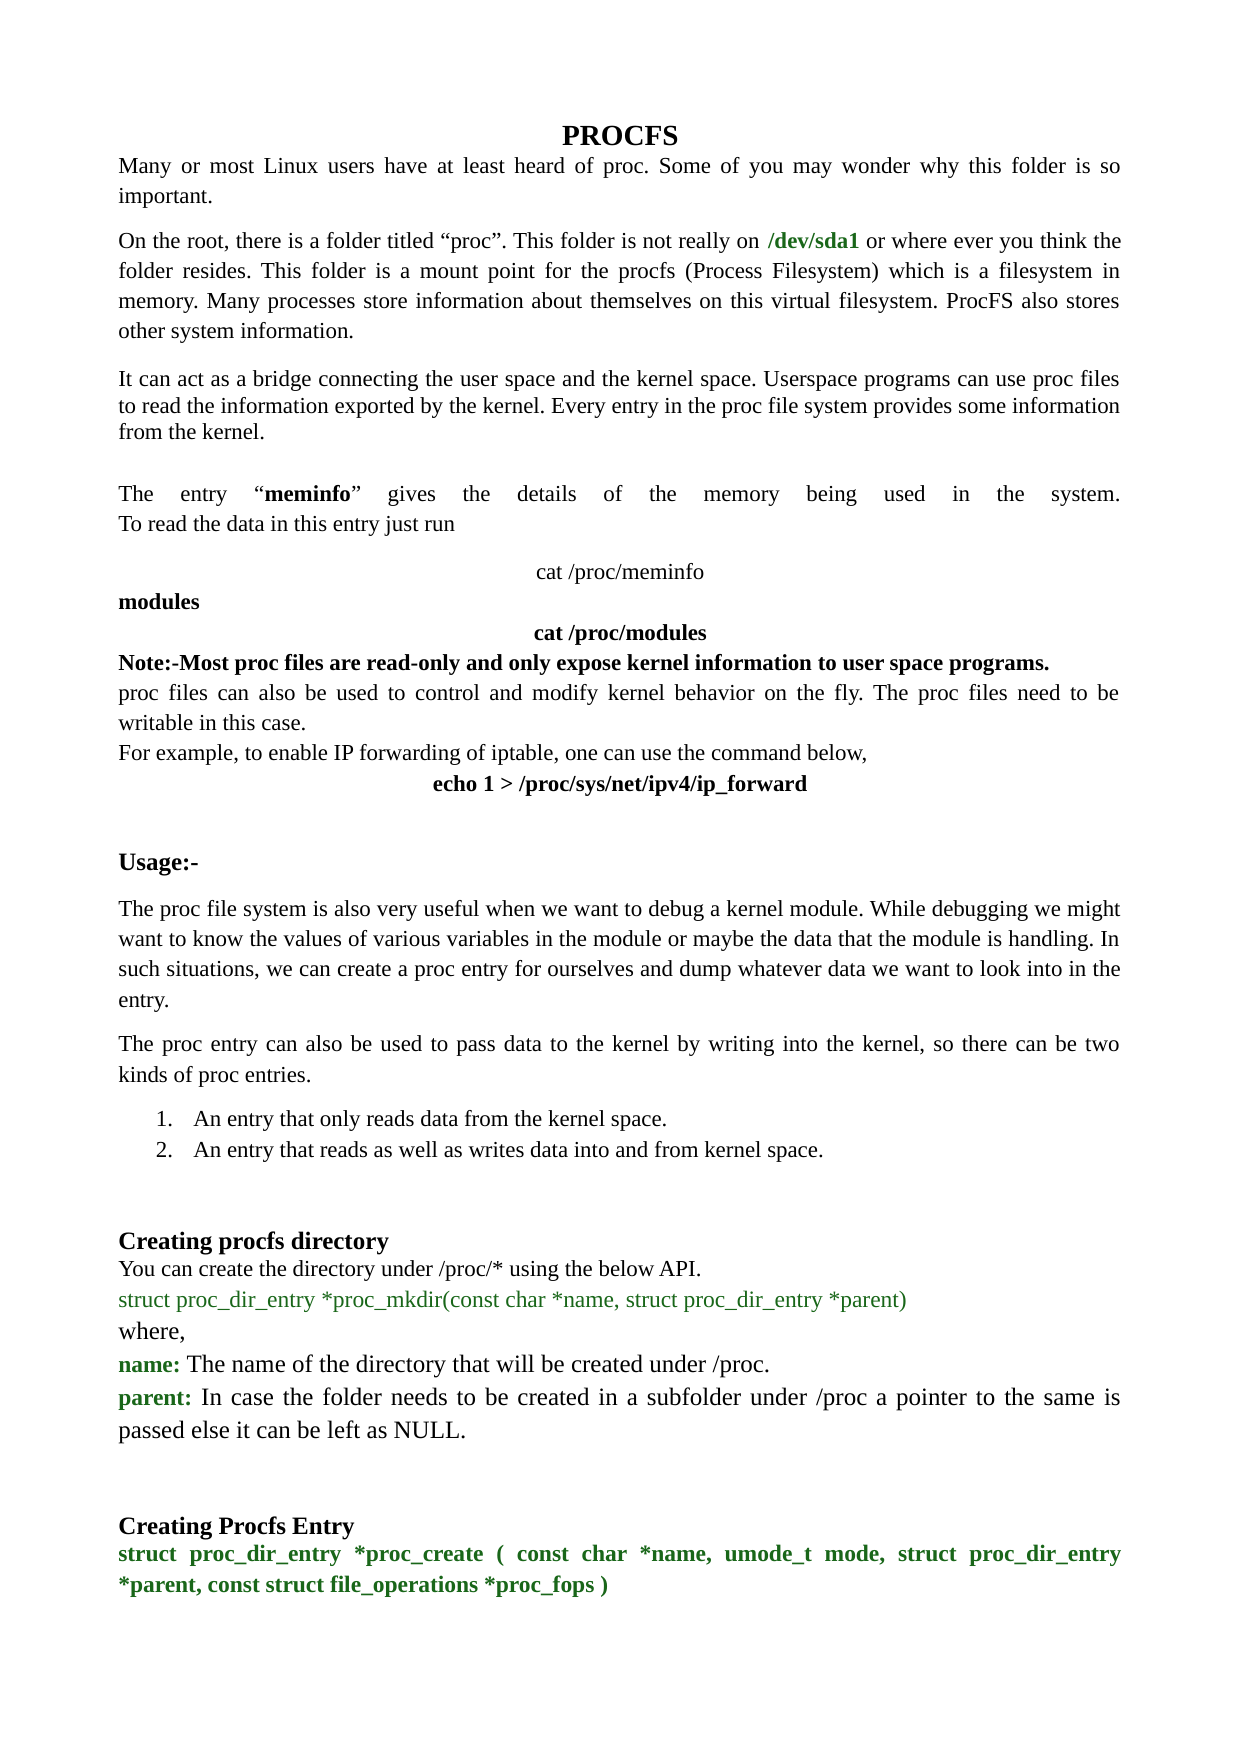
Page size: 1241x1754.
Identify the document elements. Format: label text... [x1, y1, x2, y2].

text Note:-Most proc files are read-only and only expose kernel information to user space programs. [118, 649, 1122, 675]
text PROCFS [118, 118, 1122, 152]
text Many or most Linux users have at least heard of proc. Some of you may wonder why this folder is so important. [118, 152, 1122, 208]
subtitle Creating procfs directory [118, 1226, 1122, 1255]
text parent: In case the folder needs to be created in a subfolder under /proc a pointer to the same is passed else it can be left as NULL. [118, 1382, 1122, 1444]
text For example, to enable IP forwarding of iptable, one can use the command below, [118, 739, 1122, 766]
text modules [118, 588, 1122, 615]
text cat /proc/meminfo [118, 558, 1122, 584]
text proc files can also be used to control and modify kernel behavior on the fly. The proc files need to be writable in this case. [118, 679, 1122, 736]
text The entry “meminfo” gives the details of the memory being used in the system. To read the data in this entry just run [118, 480, 1122, 537]
subtitle Creating Procfs Entry [118, 1511, 1122, 1540]
text You can create the directory under /proc/* using the below API. [118, 1255, 1122, 1281]
text cat /proc/modules [118, 619, 1122, 645]
text struct proc_dir_entry *proc_mkdir(const char *name, struct proc_dir_entry *parent) [118, 1285, 1122, 1312]
list An entry that reads as well as writes data into and from kernel space. [156, 1136, 1122, 1162]
text struct proc_dir_entry *proc_create ( const char *name, umode_t mode, struct proc_dir_entry *parent, const struct file_operations *proc_fops ) [118, 1540, 1122, 1598]
text On the root, there is a folder titled “proc”. This folder is not really on /dev/sda1 or where ever you think the folder resides. This folder is a mount point for the procfs (Process Filesystem) which is a filesystem in memory. Many processes store information about themselves on this virtual filesystem. ProcFS also stores other system information. [118, 227, 1122, 344]
text where, [118, 1316, 1122, 1345]
text It can act as a bridge connecting the user space and the kernel space. Userspace programs can use proc files to read the information exported by the kernel. Every entry in the proc file system provides some information from the kernel. [118, 365, 1122, 444]
list An entry that only reads data from the kernel space. [156, 1106, 1122, 1132]
text The proc entry can also be used to pass data to the kernel by writing into the kernel, so there can be two kinds of proc entries. [118, 1031, 1122, 1087]
text Usage:- [118, 847, 1122, 876]
text echo 1 > /proc/sys/net/ipv4/ip_forward [118, 770, 1122, 796]
text The proc file system is also very useful when we want to debug a kernel module. While debugging we might want to know the values of various variables in the module or maybe the data that the module is handling. In such situations, we can create a proc entry for ourselves and dump whatever data we want to look into in the entry. [118, 895, 1122, 1012]
text name: The name of the directory that will be created under /proc. [118, 1349, 1122, 1378]
